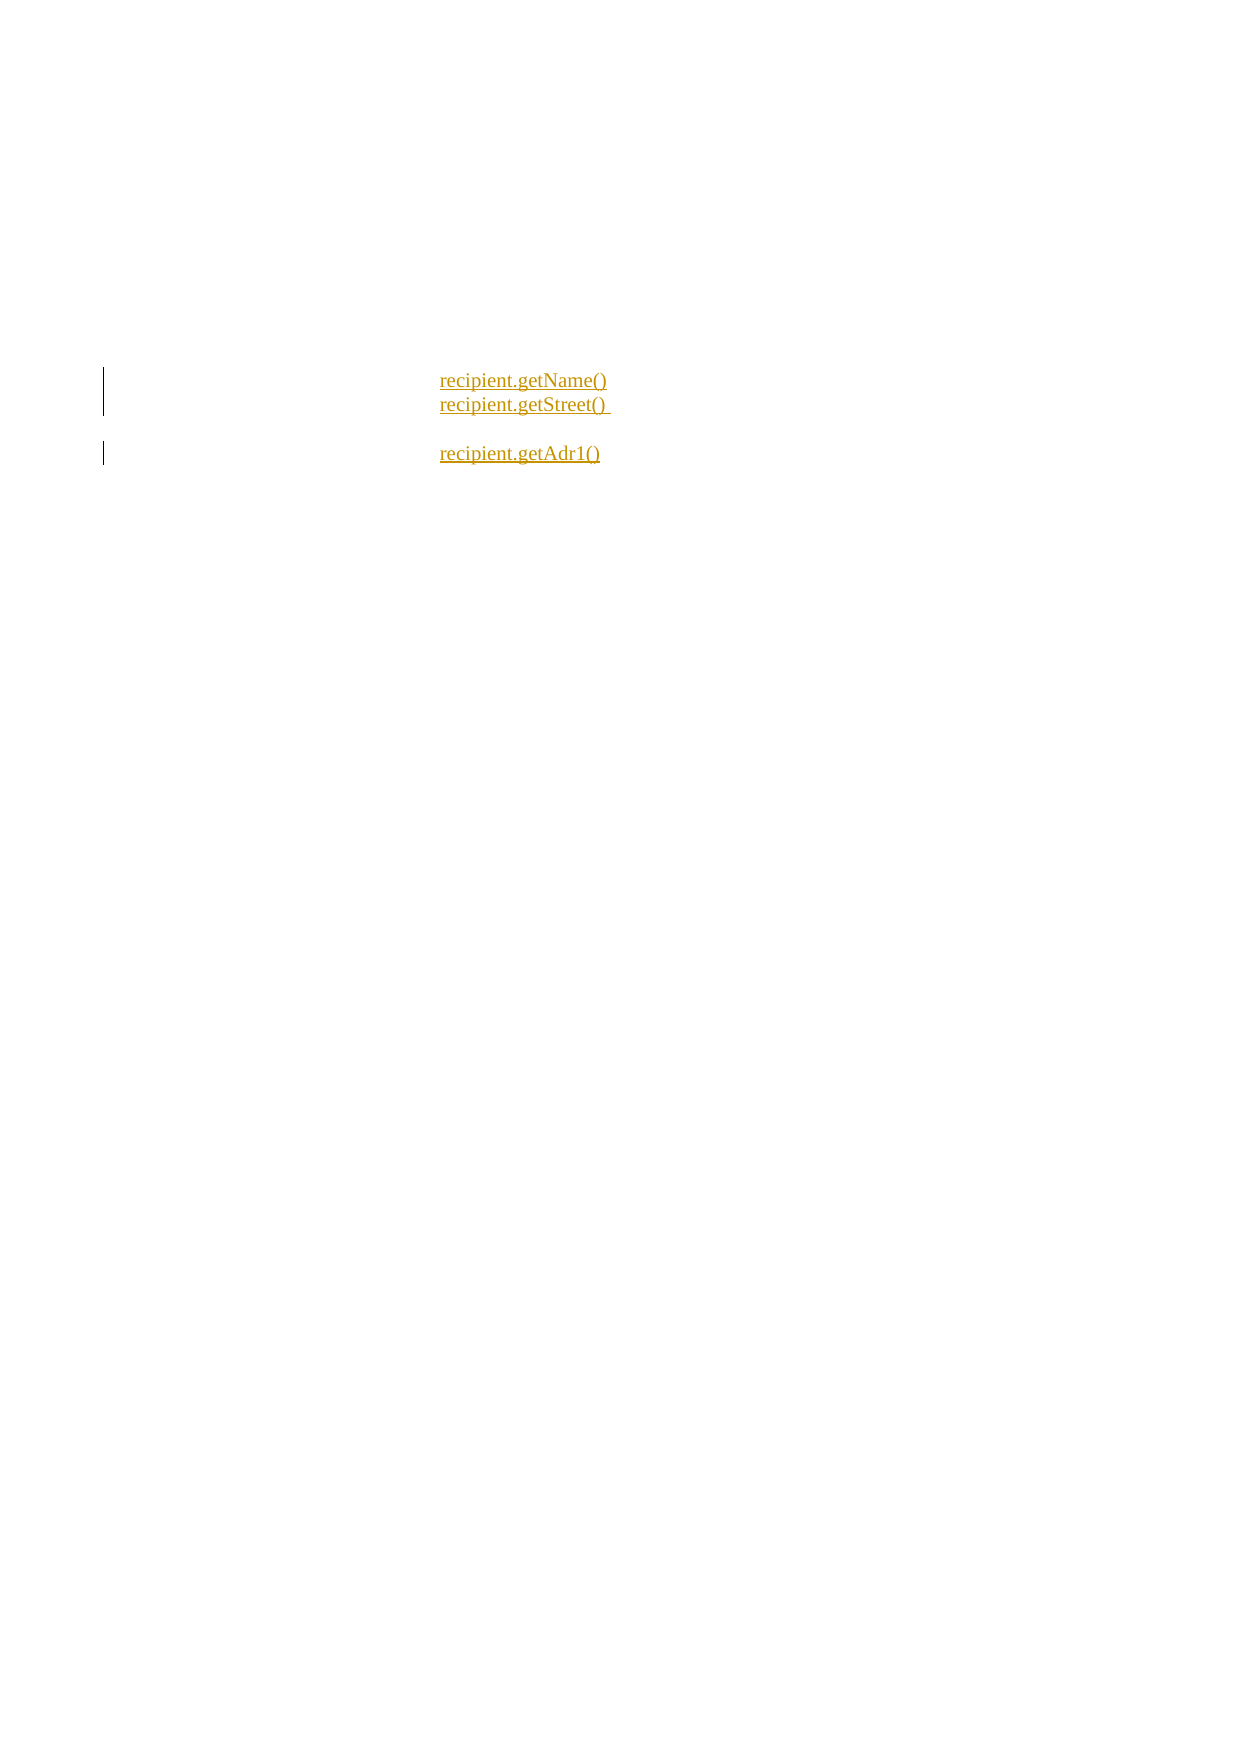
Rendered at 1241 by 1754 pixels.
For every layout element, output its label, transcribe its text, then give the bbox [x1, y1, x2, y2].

text recipient.getStreet() [118, 392, 1122, 416]
text recipient.getName() [118, 367, 1122, 392]
text recipient.getAdr1() [118, 441, 1122, 464]
